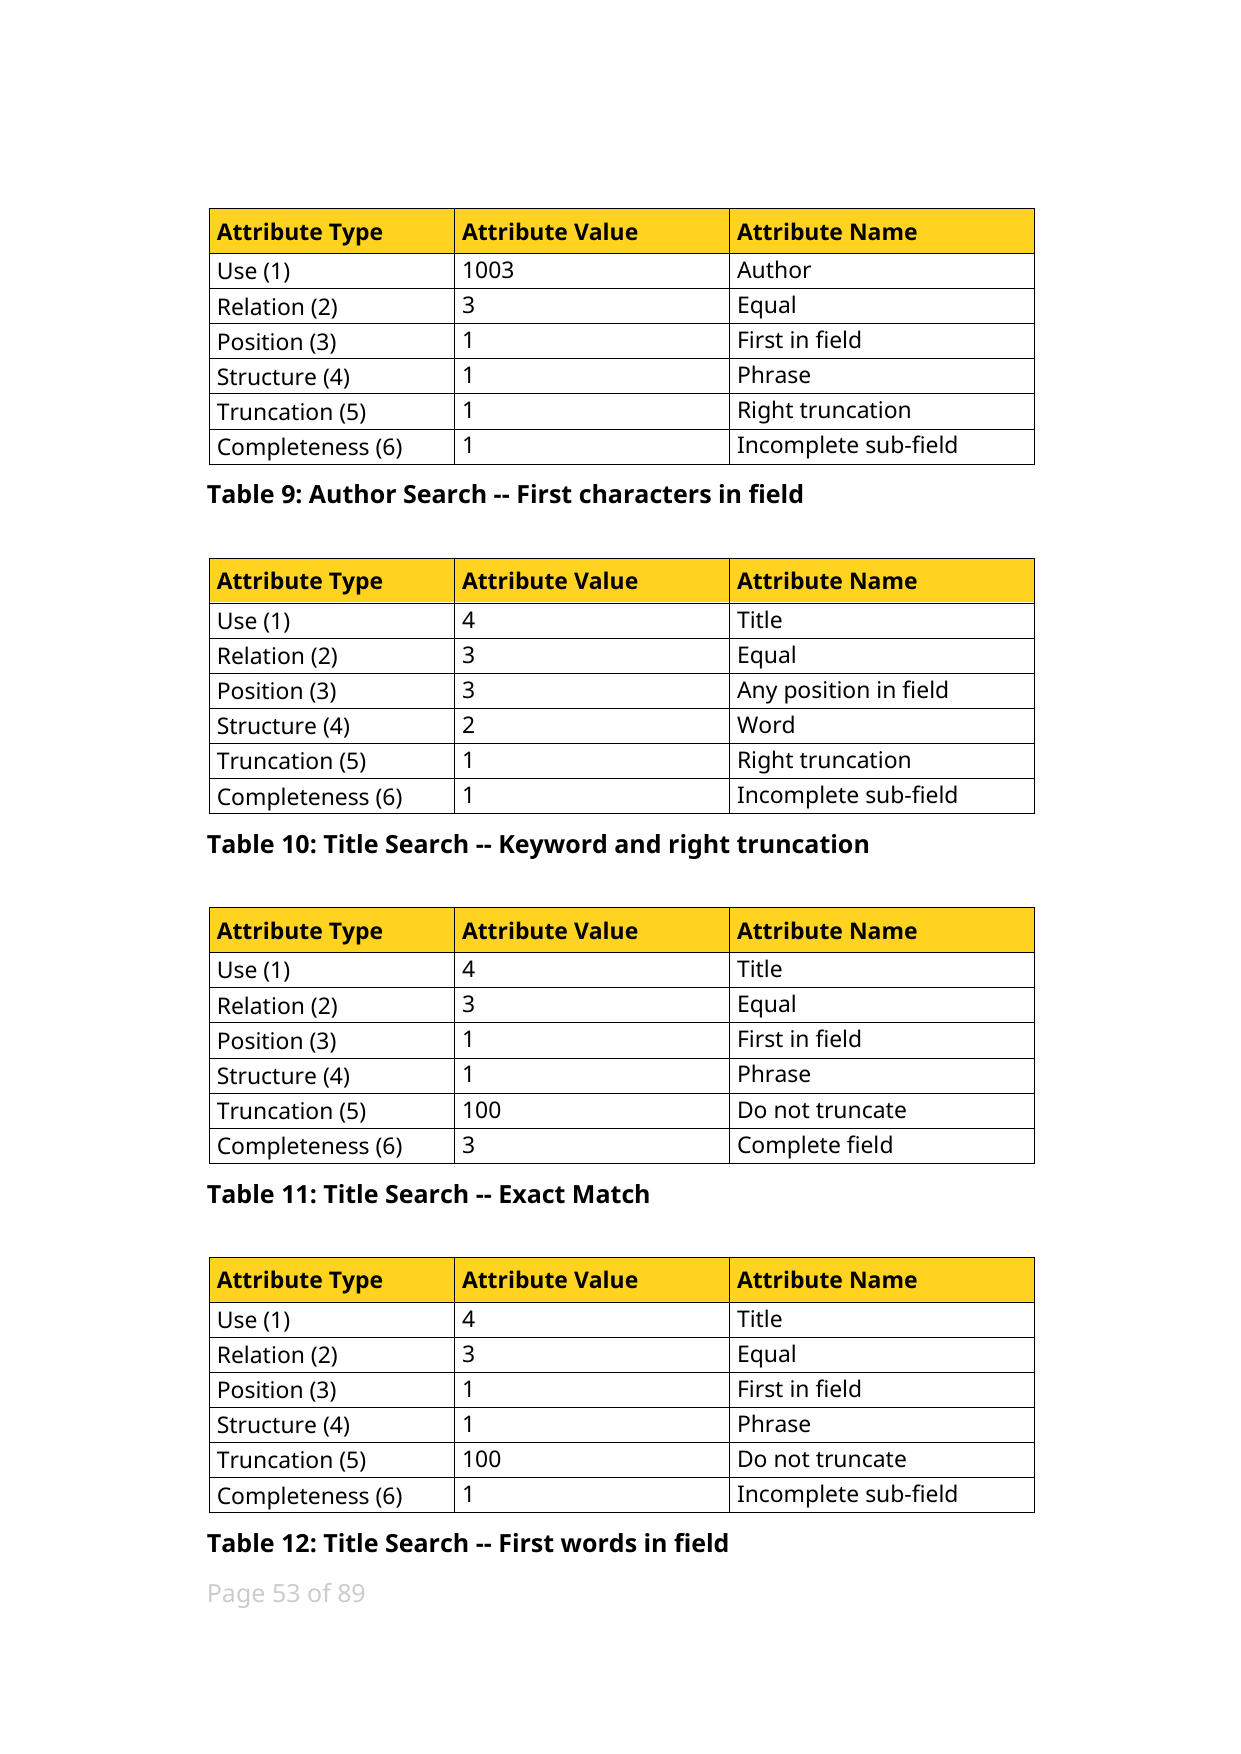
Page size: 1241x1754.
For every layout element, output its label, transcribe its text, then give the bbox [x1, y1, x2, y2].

table_cell Structure (4) [210, 709, 454, 743]
table_cell Equal [730, 988, 1034, 1022]
table_cell 1 [455, 1023, 729, 1057]
table_cell Truncation (5) [210, 1094, 454, 1128]
table_cell Do not truncate [730, 1094, 1034, 1128]
table_header Attribute Type [210, 1258, 454, 1302]
table_cell Truncation (5) [210, 394, 454, 428]
table_header Attribute Value [455, 559, 729, 602]
table_cell Incomplete sub-field [730, 430, 1034, 463]
table_cell 1 [455, 359, 729, 393]
table_cell Structure (4) [210, 1059, 454, 1092]
table_header Attribute Name [730, 1258, 1034, 1302]
table_cell Position (3) [210, 1373, 454, 1407]
table_header Attribute Type [210, 209, 454, 253]
table_header Attribute Name [730, 209, 1034, 253]
table_cell Position (3) [210, 674, 454, 708]
table_cell 3 [455, 988, 729, 1022]
table_cell Position (3) [210, 324, 454, 358]
table_cell Incomplete sub-field [730, 1478, 1034, 1512]
table_cell Truncation (5) [210, 1443, 454, 1477]
table_cell Title [730, 953, 1034, 987]
table_cell 3 [455, 674, 729, 708]
table_cell Equal [730, 1338, 1034, 1372]
table_cell 1 [455, 430, 729, 463]
table_cell Author [730, 254, 1034, 288]
table_cell Right truncation [730, 744, 1034, 778]
table_cell 3 [455, 1338, 729, 1372]
table_cell Title [730, 1303, 1034, 1337]
table_cell Completeness (6) [210, 779, 454, 813]
table_cell Right truncation [730, 394, 1034, 428]
table_cell Phrase [730, 1059, 1034, 1092]
table_cell Structure (4) [210, 359, 454, 393]
table_cell Structure (4) [210, 1408, 454, 1442]
table_header Attribute Name [730, 559, 1034, 602]
table_cell Any position in field [730, 674, 1034, 708]
table_cell Use (1) [210, 953, 454, 987]
table_cell Completeness (6) [210, 1478, 454, 1512]
table_cell 100 [455, 1094, 729, 1128]
table_header Attribute Value [455, 1258, 729, 1302]
table_cell 4 [455, 953, 729, 987]
table_cell 1 [455, 744, 729, 778]
table_cell Complete field [730, 1129, 1034, 1163]
table_cell 1 [455, 324, 729, 358]
table_header Attribute Value [455, 209, 729, 253]
table_cell 1 [455, 394, 729, 428]
table_cell 3 [455, 1129, 729, 1163]
table_cell Completeness (6) [210, 430, 454, 463]
text Table 9: Author Search -- First characters in field [207, 477, 1033, 511]
text Table 11: Title Search -- Exact Match [207, 1176, 1033, 1210]
table_cell Word [730, 709, 1034, 743]
table_cell Truncation (5) [210, 744, 454, 778]
table_cell Use (1) [210, 254, 454, 288]
table_cell Phrase [730, 1408, 1034, 1442]
table_header Attribute Type [210, 559, 454, 602]
table_cell Equal [730, 639, 1034, 673]
table_cell First in field [730, 1373, 1034, 1407]
table_cell Title [730, 604, 1034, 638]
table_cell Relation (2) [210, 639, 454, 673]
table_cell First in field [730, 1023, 1034, 1057]
table_cell 1 [455, 779, 729, 813]
table_cell Use (1) [210, 1303, 454, 1337]
table_cell 4 [455, 1303, 729, 1337]
table_header Attribute Type [210, 908, 454, 952]
table_cell Relation (2) [210, 1338, 454, 1372]
table_cell 1 [455, 1478, 729, 1512]
table_cell Equal [730, 289, 1034, 323]
table_cell 1 [455, 1373, 729, 1407]
table_cell 3 [455, 289, 729, 323]
table_cell Use (1) [210, 604, 454, 638]
table_cell Relation (2) [210, 289, 454, 323]
table_header Attribute Value [455, 908, 729, 952]
table_cell 3 [455, 639, 729, 673]
table_cell 4 [455, 604, 729, 638]
table_header Attribute Name [730, 908, 1034, 952]
text Table 10: Title Search -- Keyword and right truncation [207, 827, 1033, 861]
table_cell Completeness (6) [210, 1129, 454, 1163]
table_cell Phrase [730, 359, 1034, 393]
table_cell 100 [455, 1443, 729, 1477]
table_cell 2 [455, 709, 729, 743]
table_cell 1 [455, 1408, 729, 1442]
table_cell 1 [455, 1059, 729, 1092]
text Table 12: Title Search -- First words in field [207, 1526, 1033, 1560]
table_cell Relation (2) [210, 988, 454, 1022]
table_cell First in field [730, 324, 1034, 358]
table_cell Do not truncate [730, 1443, 1034, 1477]
table_cell Incomplete sub-field [730, 779, 1034, 813]
table_cell Position (3) [210, 1023, 454, 1057]
table_cell 1003 [455, 254, 729, 288]
